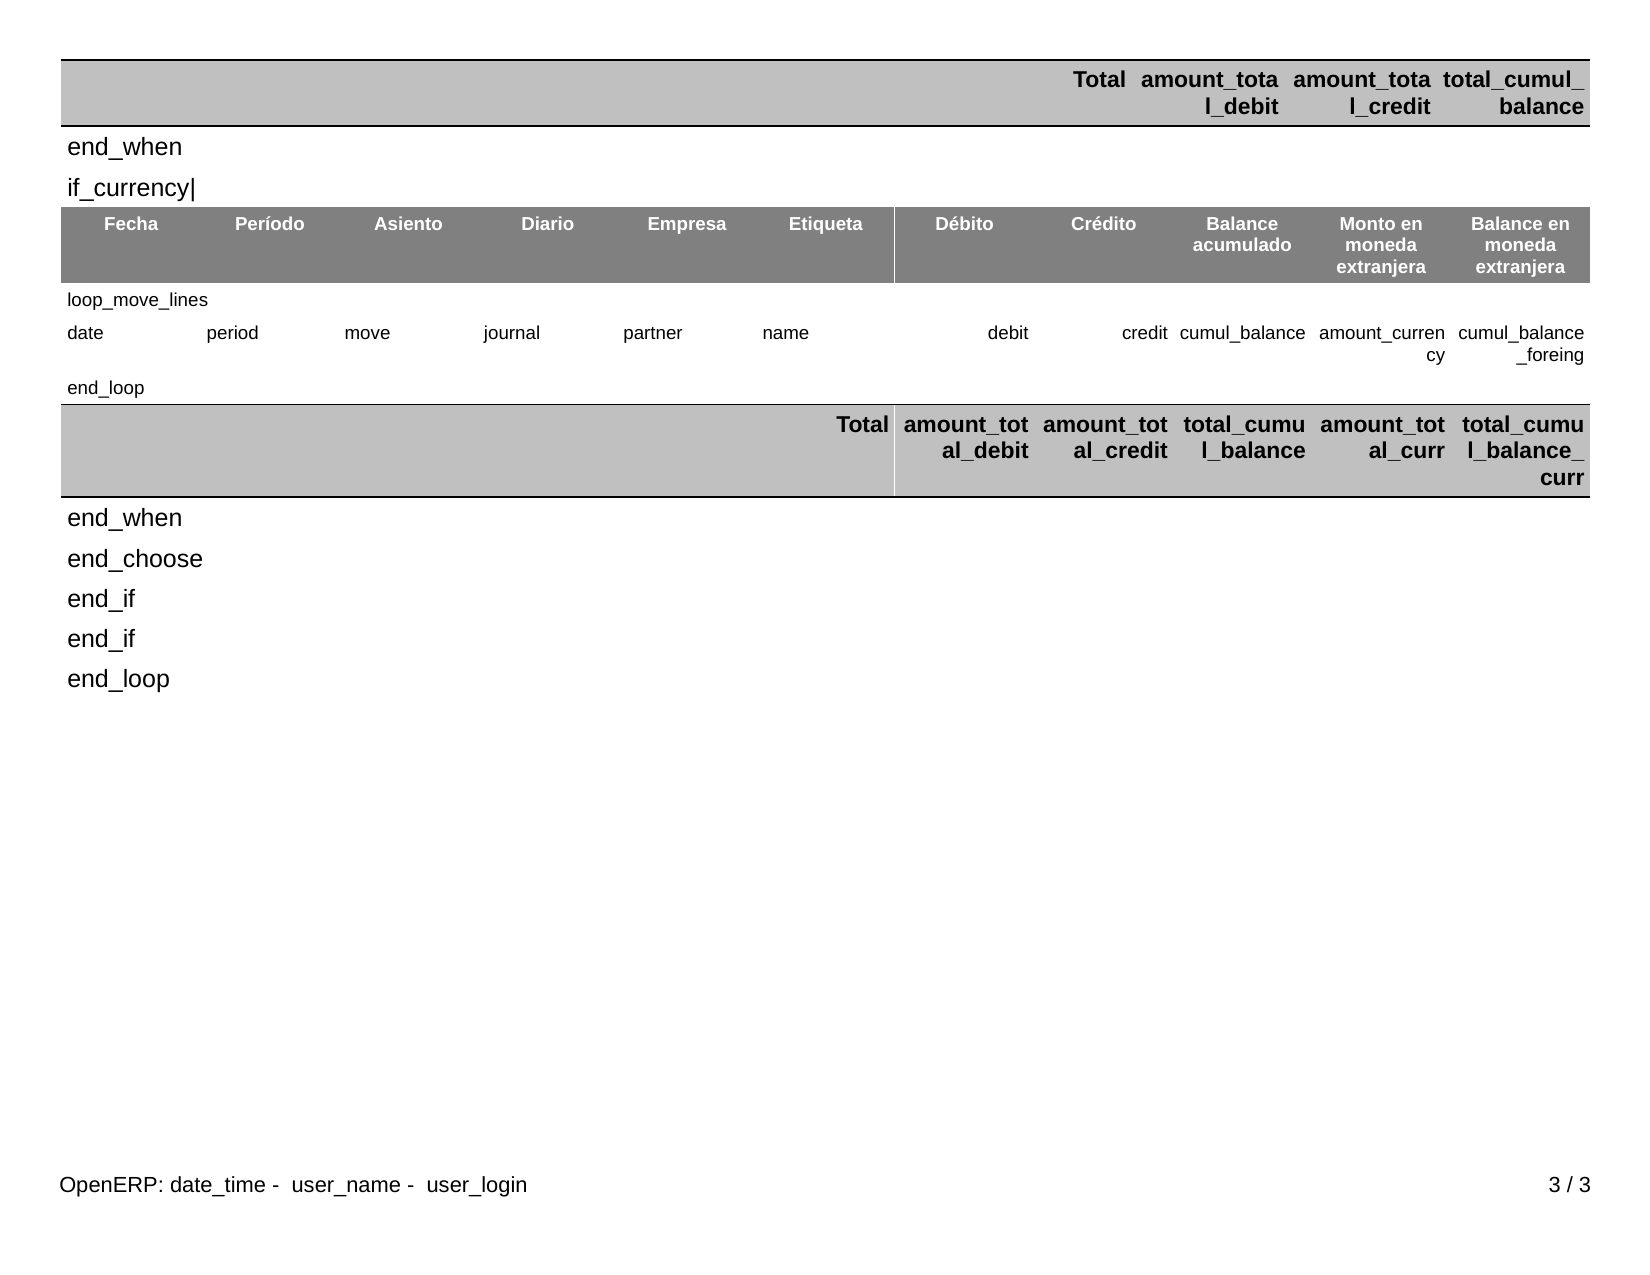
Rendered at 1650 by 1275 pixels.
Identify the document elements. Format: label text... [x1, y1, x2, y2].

table_cell partner [617, 316, 757, 371]
table_cell amount_total_debit [895, 405, 1034, 496]
table_cell Débito [895, 207, 1034, 283]
table_cell journal [478, 316, 617, 371]
table_cell end_loop [61, 371, 1590, 404]
table_cell end_loop [61, 659, 1590, 699]
table_cell [61, 61, 978, 125]
table_cell move [339, 316, 478, 371]
table_cell debit [895, 316, 1034, 371]
table_cell amount_total_curr [1311, 405, 1451, 496]
table_cell total_cumul_balance [1173, 405, 1311, 496]
table_cell [339, 405, 478, 496]
table_cell period [201, 316, 339, 371]
table_cell total_cumul_balance [1436, 61, 1590, 125]
table_cell Fecha [61, 207, 201, 283]
table_cell cumul_balance_foreing [1451, 316, 1590, 371]
table_cell Balance acumulado [1173, 207, 1311, 283]
table_cell end_when [61, 127, 1590, 167]
table_cell Período [201, 207, 339, 283]
table_cell Balance en moneda extranjera [1451, 207, 1590, 283]
table_cell Diario [478, 207, 617, 283]
table_cell [61, 405, 201, 496]
table_cell Empresa [617, 207, 757, 283]
table_cell amount_total_debit [1132, 61, 1284, 125]
table_cell [617, 405, 757, 496]
table_cell total_cumul_balance_curr [1451, 405, 1590, 496]
table_cell Monto en moneda extranjera [1311, 207, 1451, 283]
table_cell end_when [61, 498, 1590, 538]
table_cell amount_total_credit [1284, 61, 1436, 125]
table_cell end_choose [61, 538, 1590, 578]
table_cell credit [1034, 316, 1173, 371]
table_cell loop_move_lines [61, 283, 1590, 316]
table_cell name [757, 316, 894, 371]
table_cell Total [757, 405, 894, 496]
table_cell Crédito [1034, 207, 1173, 283]
table_cell Asiento [339, 207, 478, 283]
table_cell Etiqueta [757, 207, 894, 283]
table_cell if_currency| [61, 167, 1590, 207]
table_cell [201, 405, 339, 496]
table_cell end_if [61, 578, 1590, 618]
table_cell [478, 405, 617, 496]
table_cell date [61, 316, 201, 371]
table_cell cumul_balance [1173, 316, 1311, 371]
table_cell Total [978, 61, 1132, 125]
table_cell end_if [61, 618, 1590, 658]
table_cell amount_total_credit [1034, 405, 1173, 496]
table_cell amount_currency [1311, 316, 1451, 371]
